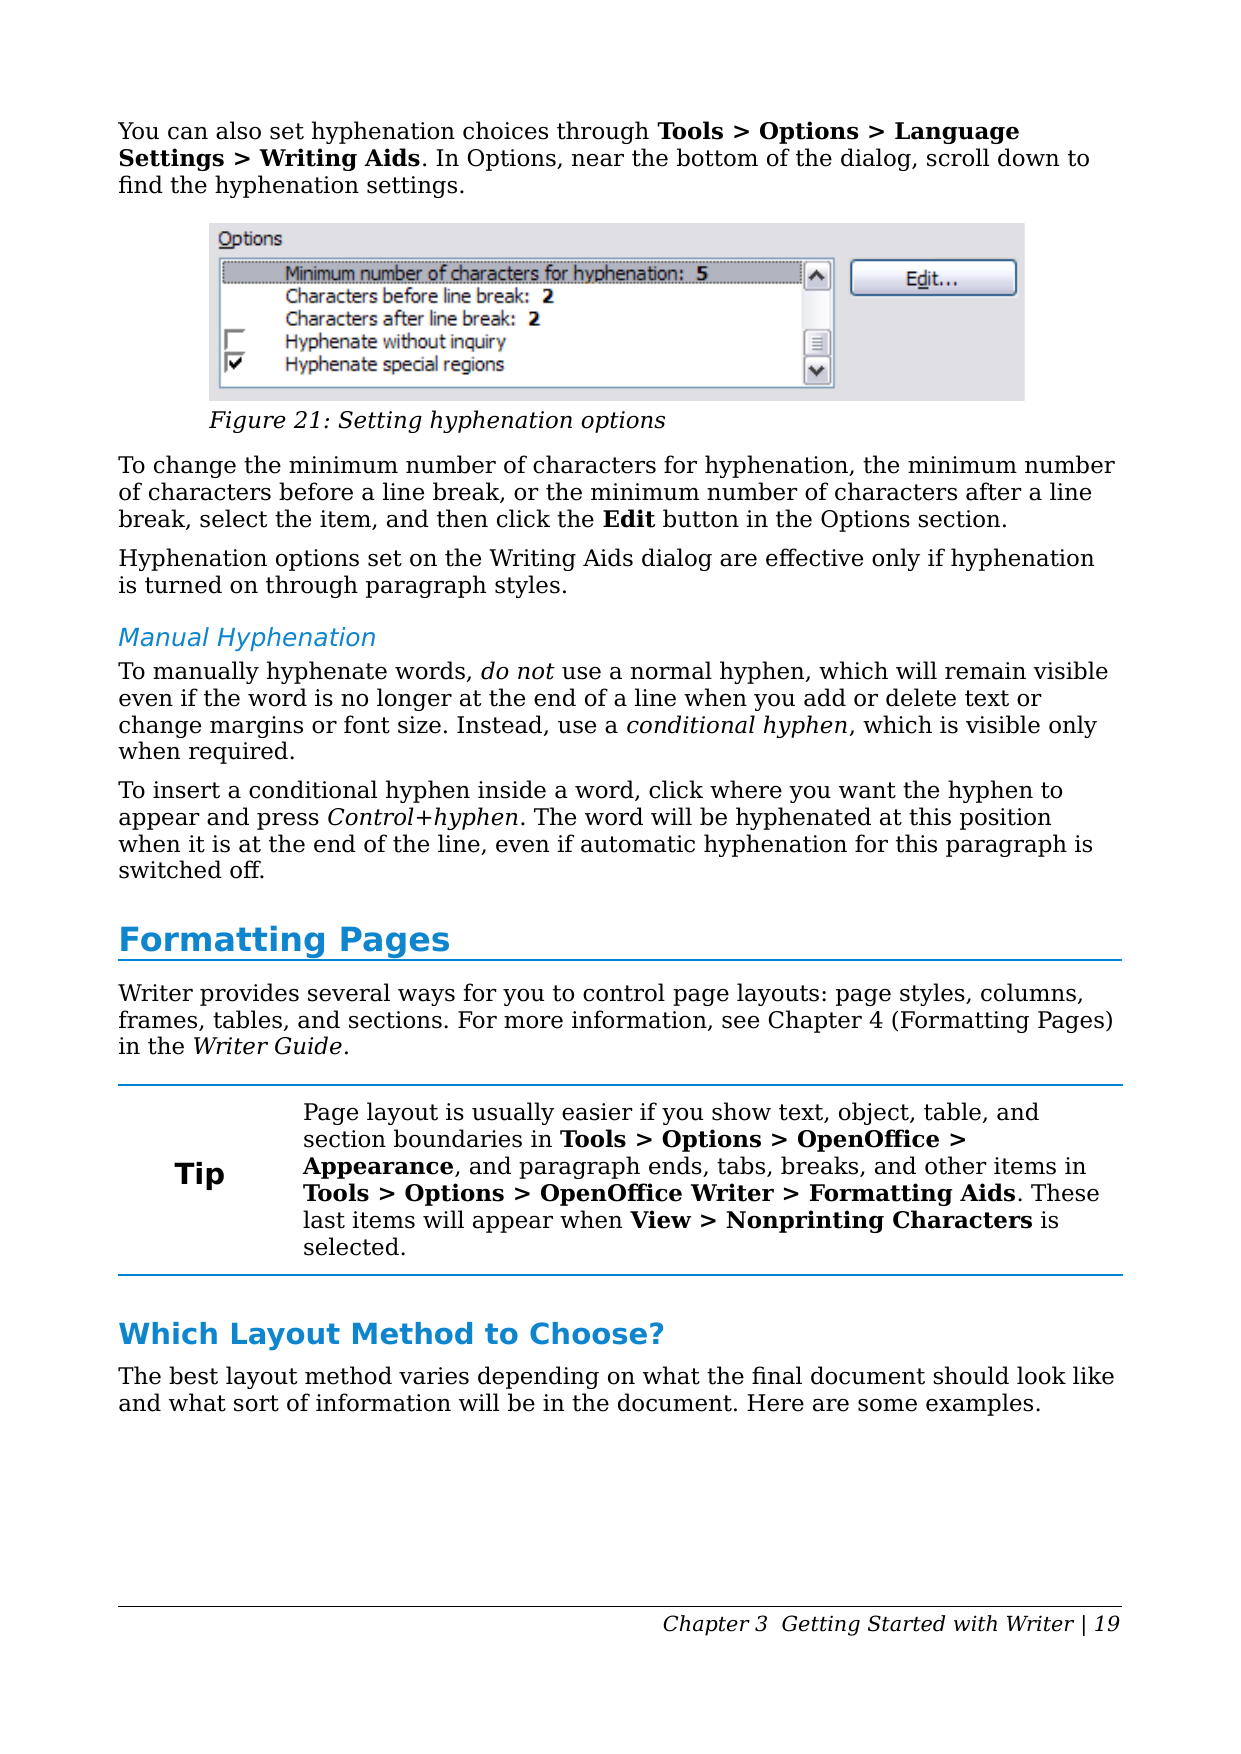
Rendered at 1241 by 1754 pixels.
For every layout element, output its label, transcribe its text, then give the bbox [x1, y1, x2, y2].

list Writer provides several ways for you to control page layouts: page styles, columns, frames, tables, and sections. For more information, see Chapter 4 (Formatting Pages) in the Writer Guide. [118, 980, 1122, 1060]
table_header Page layout is usually easier if you show text, object, table, and section boundaries in Tools > Options > OpenOffice > Appearance, and paragraph ends, tabs, breaks, and other items in Tools > Options > OpenOffice Writer > Formatting Aids. These last items will appear when View > Nonprinting Characters is selected. [281, 1086, 1122, 1274]
text The best layout method varies depending on what the final document should look like and what sort of information will be in the document. Here are some examples. [118, 1363, 1122, 1417]
text Figure 21: Setting hyphenation options [209, 407, 1031, 434]
text To insert a conditional hyphen inside a word, click where you want the hyphen to appear and press Control+hyphen. The word will be hyphenated at this position when it is at the end of the line, even if automatic hyphenation for this paragraph is switched off. [118, 778, 1122, 884]
text To manually hyphenate words, do not use a normal hyphen, which will remain visible even if the word is no longer at the end of a line when you add or delete text or change margins or font size. Instead, use a conditional hyphen, which is visible only when required. [118, 658, 1122, 765]
text Hyphenation options set on the Writing Aids dialog are effective only if hyphenation is turned on through paragraph styles. [118, 545, 1122, 598]
text You can also set hyphenation choices through Tools > Options > Language Settings > Writing Aids. In Options, near the bottom of the dialog, scroll down to find the hyphenation settings. [118, 118, 1122, 199]
subtitle Manual Hyphenation [118, 623, 1122, 652]
picture [209, 223, 1025, 401]
subtitle Formatting Pages [118, 920, 1122, 959]
subtitle Which Layout Method to Choose? [118, 1317, 1122, 1351]
table_header Tip [118, 1086, 281, 1274]
text To change the minimum number of characters for hyphenation, the minimum number of characters before a line break, or the minimum number of characters after a line break, select the item, and then click the Edit button in the Options section. [118, 452, 1122, 533]
